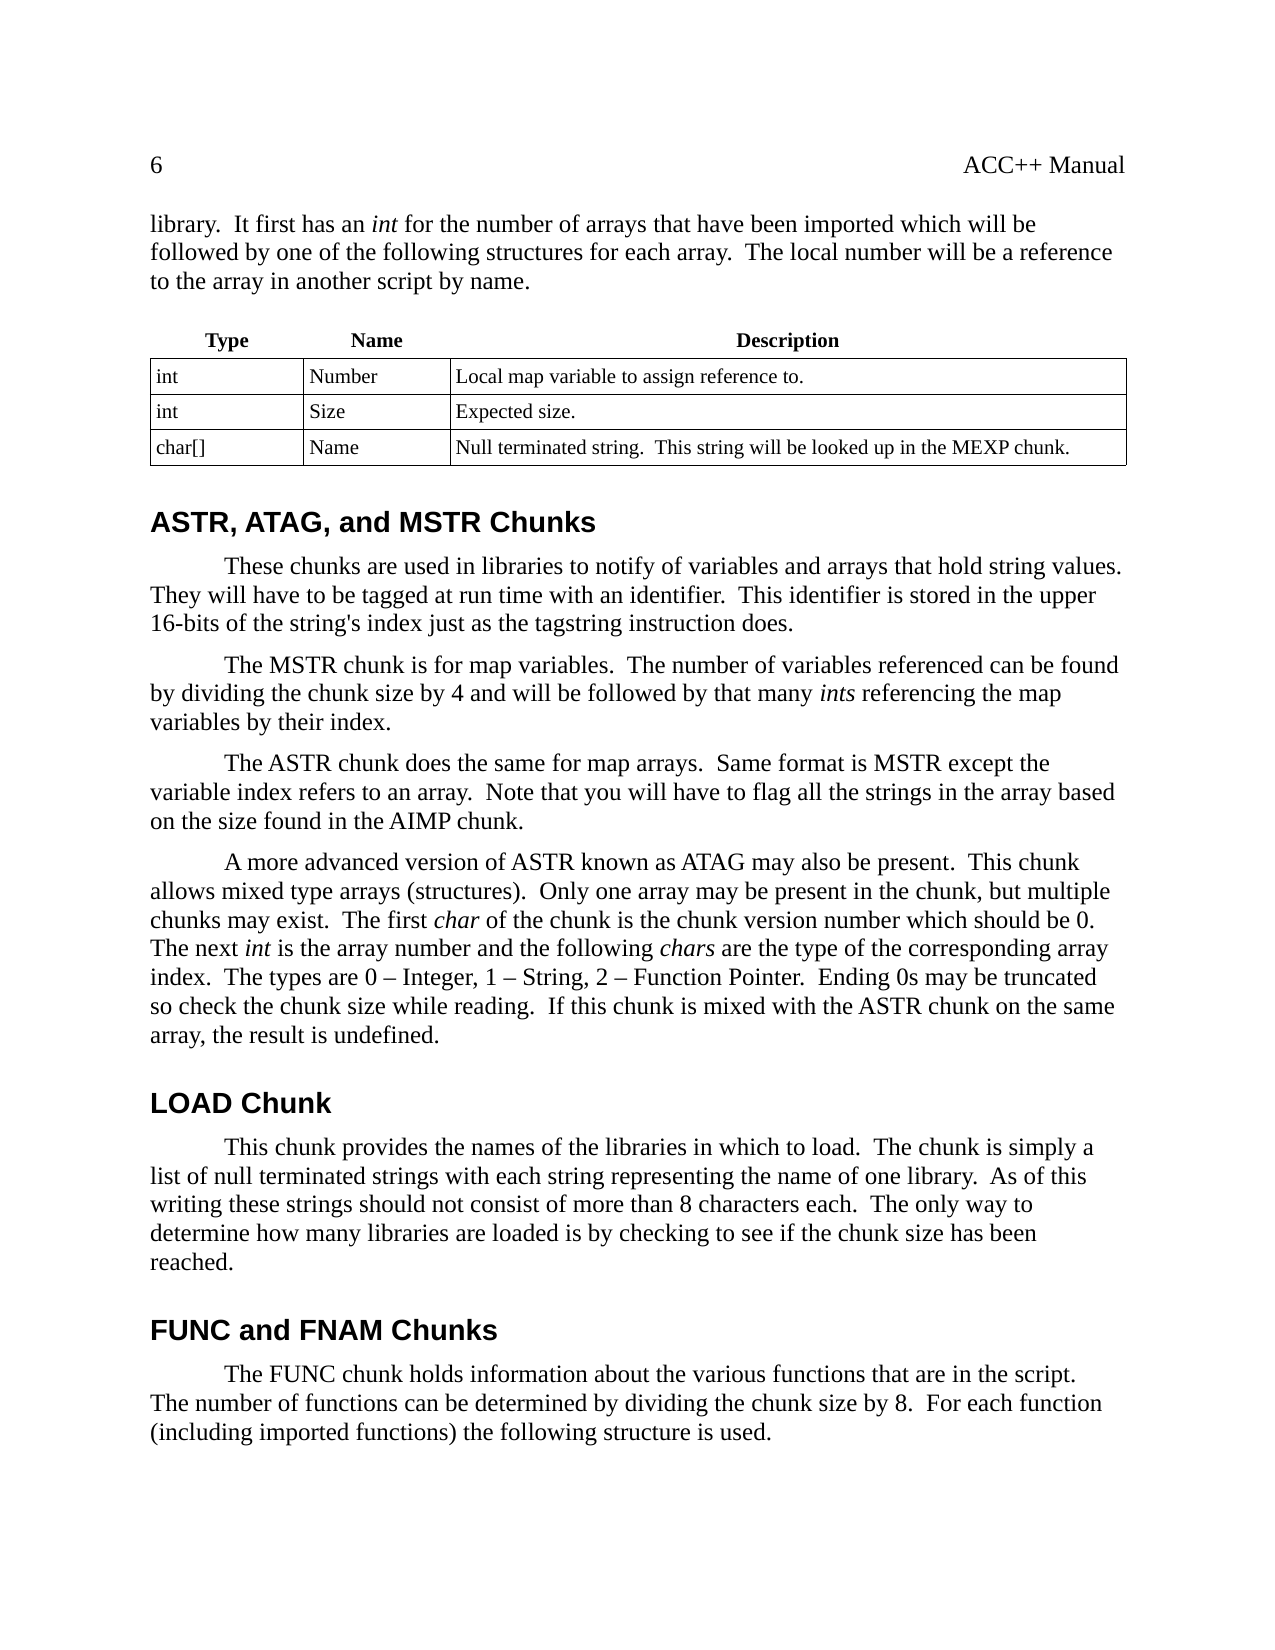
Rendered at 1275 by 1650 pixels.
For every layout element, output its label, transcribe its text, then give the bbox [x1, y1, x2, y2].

text This chunk provides the names of the libraries in which to load. The chunk is simply a list of null terminated strings with each string representing the name of one library. As of this writing these strings should not consist of more than 8 characters each. The only way to determine how many libraries are loaded is by checking to see if the chunk size has been reached. [150, 1132, 1125, 1276]
table_cell Name [304, 430, 450, 465]
text The ASTR chunk does the same for map arrays. Same format is MSTR except the variable index refers to an array. Note that you will have to flag all the strings in the array based on the size found in the AIMP chunk. [150, 748, 1125, 835]
subtitle FUNC and FNAM Chunks [150, 1313, 1125, 1347]
table_cell int [151, 395, 303, 429]
subtitle ASTR, ATAG, and MSTR Chunks [150, 505, 1125, 538]
text The FUNC chunk holds information about the various functions that are in the script. The number of functions can be determined by dividing the chunk size by 8. For each function (including imported functions) the following structure is used. [150, 1359, 1125, 1446]
table_header Name [303, 323, 450, 358]
table_header Description [450, 323, 1126, 358]
text These chunks are used in libraries to notify of variables and arrays that hold string values. They will have to be tagged at run time with an identifier. This identifier is stored in the upper 16-bits of the string's index just as the tagstring instruction does. [150, 551, 1125, 637]
table_cell int [151, 359, 303, 394]
table_cell Local map variable to assign reference to. [451, 359, 1126, 394]
table_cell Number [304, 359, 450, 394]
text library. It first has an int for the number of arrays that have been imported which will be followed by one of the following structures for each array. The local number will be a reference to the array in another script by name. [150, 209, 1125, 295]
text A more advanced version of ASTR known as ATAG may also be present. This chunk allows mixed type arrays (structures). Only one array may be present in the chunk, but multiple chunks may exist. The first char of the chunk is the chunk version number which should be 0. The next int is the array number and the following chars are the type of the corresponding array index. The types are 0 – Integer, 1 – String, 2 – Function Pointer. Ending 0s may be truncated so check the chunk size while reading. If this chunk is mixed with the ASTR chunk on the same array, the result is undefined. [150, 847, 1125, 1048]
text The MSTR chunk is for map variables. The number of variables referenced can be found by dividing the chunk size by 4 and will be followed by that many ints referencing the map variables by their index. [150, 650, 1125, 736]
table_cell char[] [151, 430, 303, 465]
subtitle LOAD Chunk [150, 1086, 1125, 1119]
table_header Type [150, 323, 303, 358]
table_cell Null terminated string. This string will be looked up in the MEXP chunk. [451, 430, 1126, 465]
table_cell Expected size. [451, 395, 1126, 429]
table_cell Size [304, 395, 450, 429]
